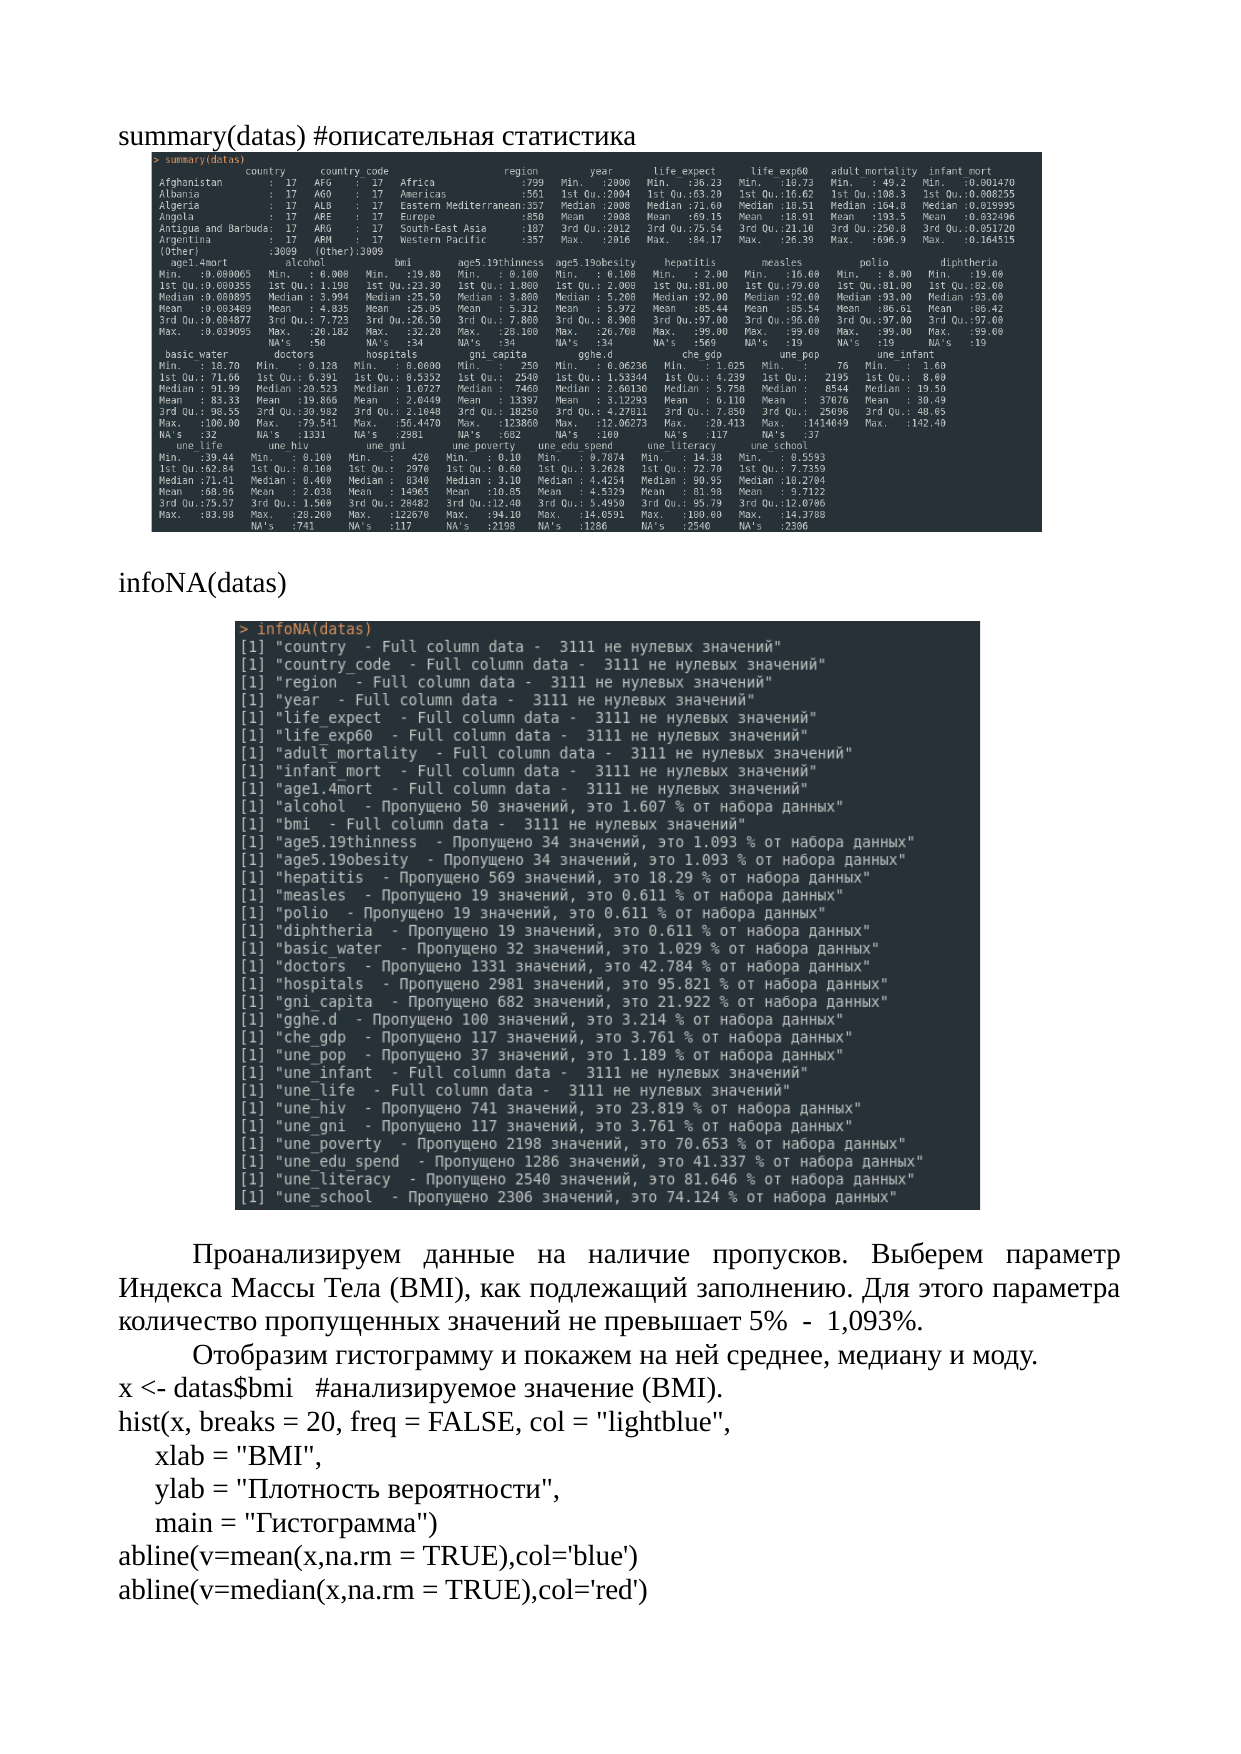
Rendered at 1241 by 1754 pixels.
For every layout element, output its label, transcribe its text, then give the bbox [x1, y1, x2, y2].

picture [235, 621, 981, 1210]
text main = "Гистограмма") [118, 1505, 1122, 1538]
text xlab = "BMI", [118, 1438, 1122, 1471]
text abline(v=median(x,na.rm = TRUE),col='red') [118, 1572, 1122, 1605]
text x <- datas$bmi #анализируемое значение (BMI). [118, 1371, 1122, 1404]
text ylab = "Плотность вероятности", [118, 1471, 1122, 1505]
text abline(v=mean(x,na.rm = TRUE),col='blue') [118, 1538, 1122, 1572]
text infoNA(datas) [118, 566, 1122, 599]
text Отобразим гистограмму и покажем на ней среднее, медиану и моду. [118, 1337, 1122, 1371]
text summary(datas) #описательная статистика [118, 118, 1122, 152]
picture [151, 152, 1042, 532]
text Проанализируем данные на наличие пропусков. Выберем параметр Индекса Массы Тела (BMI), как подлежащий заполнению. Для этого параметра количество пропущенных значений не превышает 5% - 1,093%. [118, 1236, 1122, 1337]
text hist(x, breaks = 20, freq = FALSE, col = "lightblue", [118, 1404, 1122, 1438]
